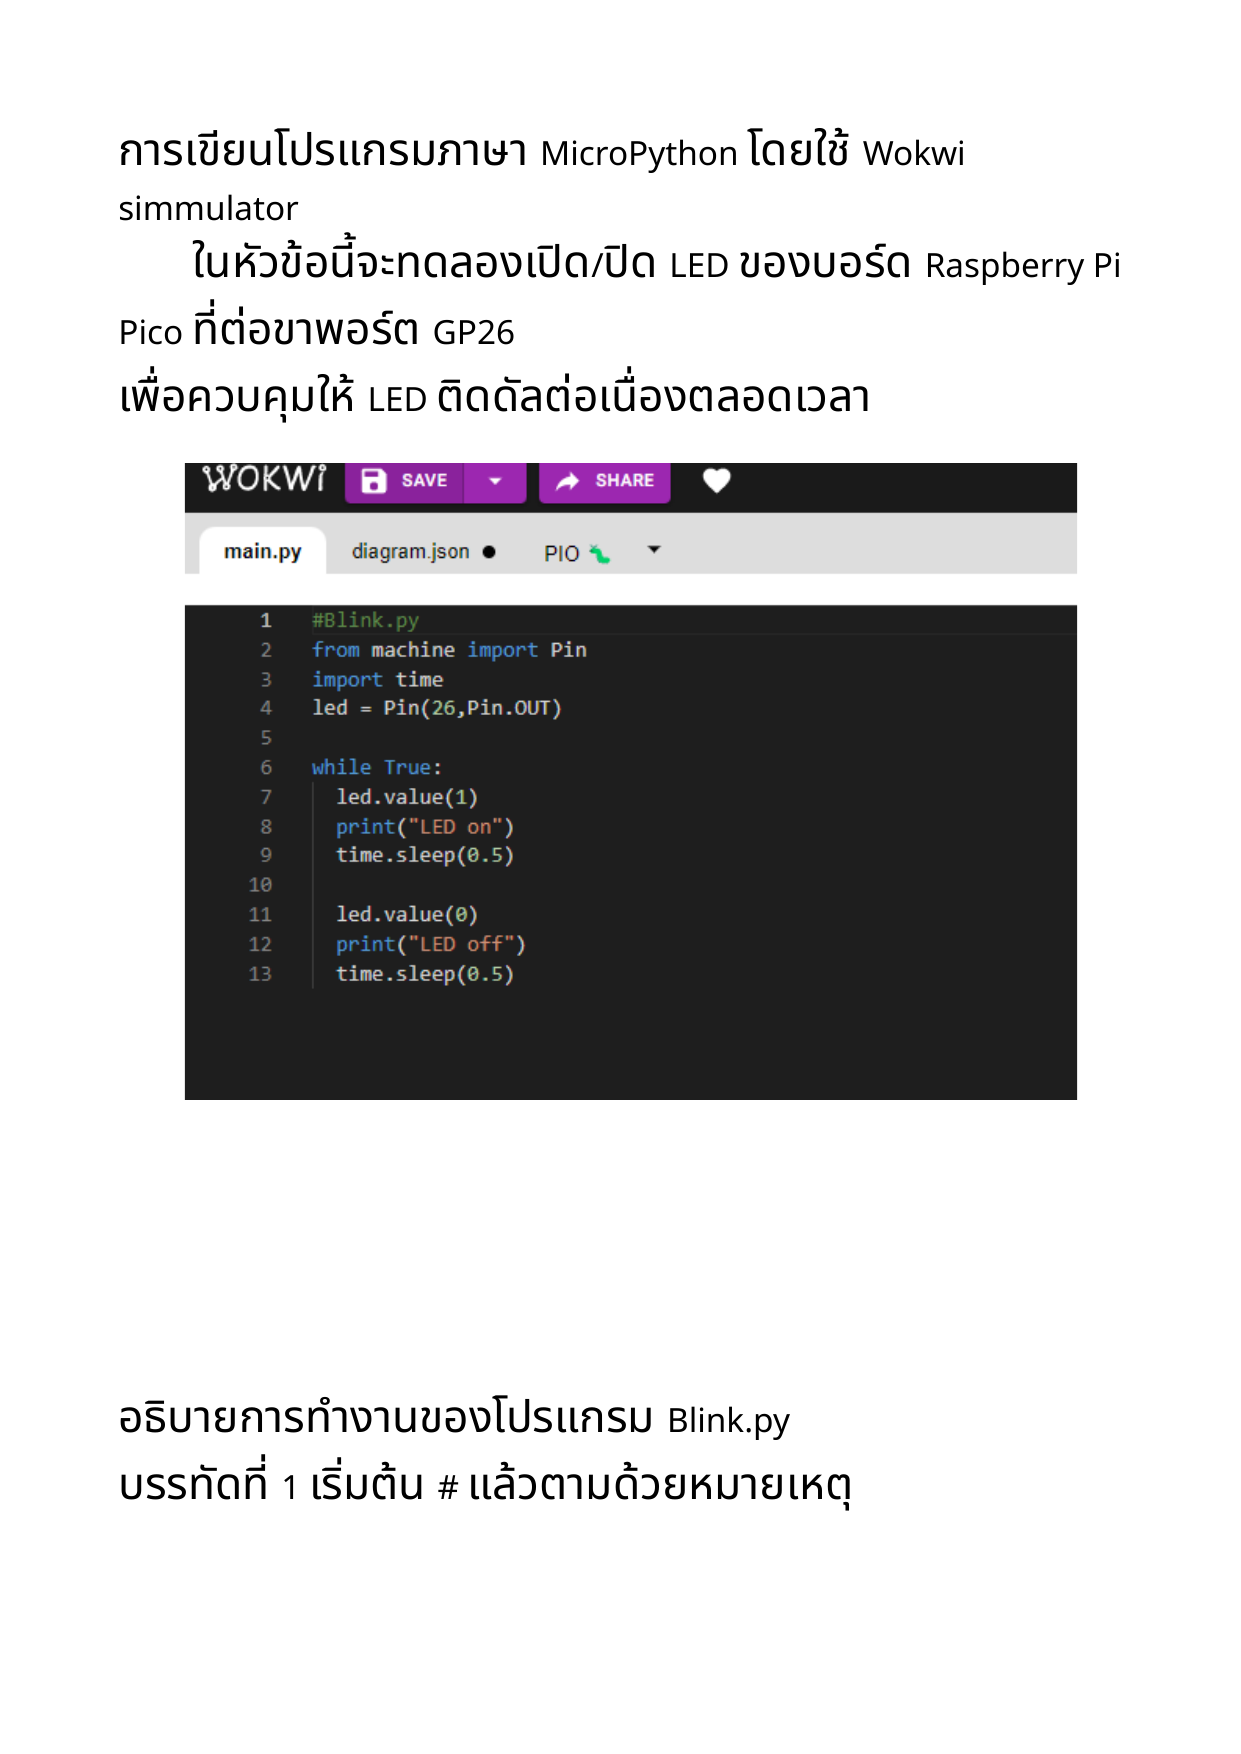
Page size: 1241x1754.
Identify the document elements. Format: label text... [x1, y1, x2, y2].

text เพื่อควบคุมให้ LED ติดดัลต่อเนื่องตลอดเวลา [118, 365, 1122, 432]
picture [184, 463, 1078, 1100]
text อธิบายการทำงานของโปรแกรม Blink.py [118, 1386, 1122, 1453]
text ในหัวข้อนี้จะทดลองเปิด/ปิด LED ของบอร์ด Raspberry Pi Pico ที่ต่อขาพอร์ต GP26 [118, 231, 1122, 365]
text บรรทัดที่ 1 เริ่มต้น # แล้วตามด้วยหมายเหตุ [118, 1453, 1122, 1520]
text การเขียนโปรแกรมภาษา MicroPython โดยใช้ Wokwi simmulator [118, 118, 1122, 231]
